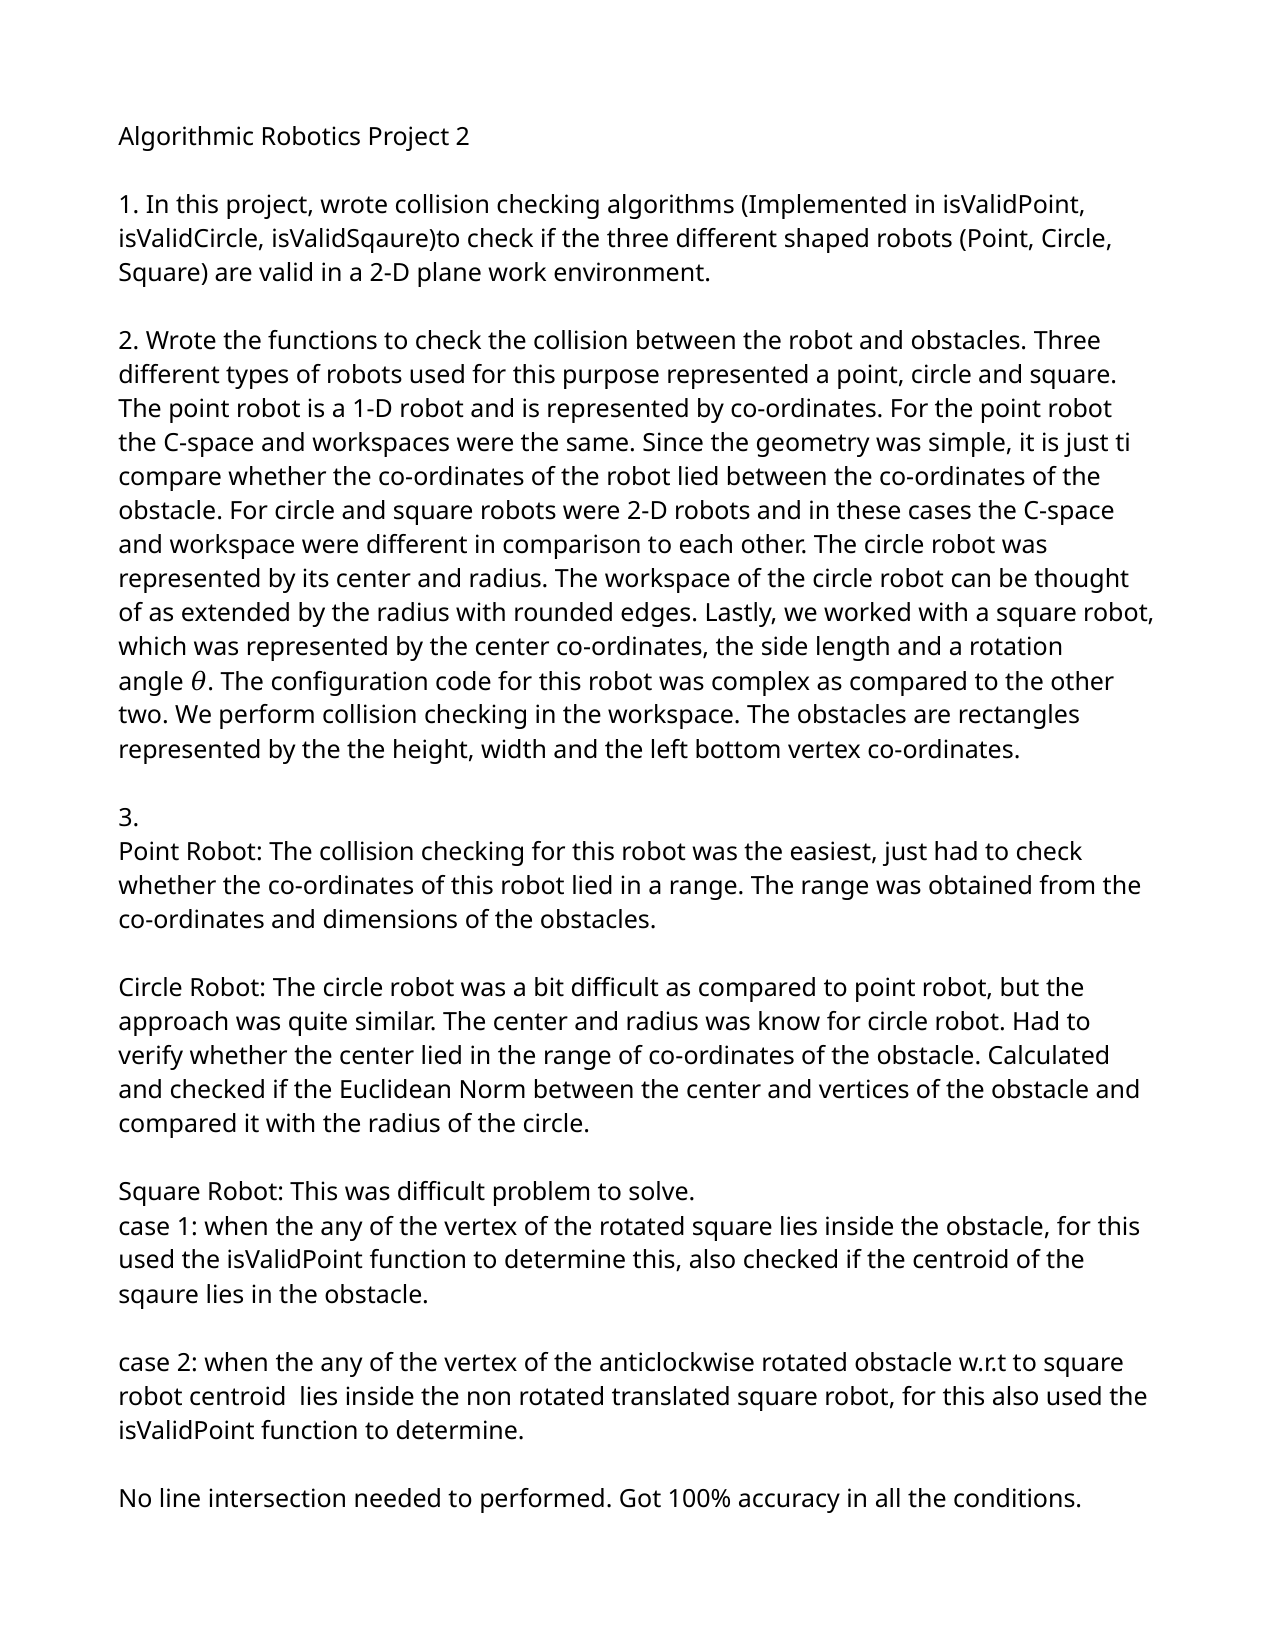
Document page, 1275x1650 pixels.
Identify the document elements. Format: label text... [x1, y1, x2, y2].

text Square Robot: This was difficult problem to solve. [118, 1174, 1157, 1208]
text No line intersection needed to performed. Got 100% accuracy in all the conditions. [118, 1481, 1157, 1515]
text Circle Robot: The circle robot was a bit difficult as compared to point robot, but the approach was quite similar. The center and radius was know for circle robot. Had to verify whether the center lied in the range of co-ordinates of the obstacle. Calculated and checked if the Euclidean Norm between the center and vertices of the obstacle and compared it with the radius of the circle. [118, 970, 1157, 1140]
text 1. In this project, wrote collision checking algorithms (Implemented in isValidPoint, isValidCircle, isValidSqaure)to check if the three different shaped robots (Point, Circle, Square) are valid in a 2-D plane work environment. [118, 186, 1157, 288]
text 3. Point Robot: The collision checking for this robot was the easiest, just had to check whether the co-ordinates of this robot lied in a range. The range was obtained from the co-ordinates and dimensions of the obstacles. [118, 799, 1157, 936]
text case 1: when the any of the vertex of the rotated square lies inside the obstacle, for this used the isValidPoint function to determine this, also checked if the centroid of the sqaure lies in the obstacle. [118, 1208, 1157, 1310]
text 2. Wrote the functions to check the collision between the robot and obstacles. Three different types of robots used for this purpose represented a point, circle and square. The point robot is a 1-D robot and is represented by co-ordinates. For the point robot the C-space and workspaces were the same. Since the geometry was simple, it is just ti compare whether the co-ordinates of the robot lied between the co-ordinates of the obstacle. For circle and square robots were 2-D robots and in these cases the C-space and workspace were different in comparison to each other. The circle robot was represented by its center and radius. The workspace of the circle robot can be thought of as extended by the radius with rounded edges. Lastly, we worked with a square robot, which was represented by the center co-ordinates, the side length and a rotation angle 𝜃. The configuration code for this robot was complex as compared to the other two. We perform collision checking in the workspace. The obstacles are rectangles represented by the the height, width and the left bottom vertex co-ordinates. [118, 322, 1157, 765]
text case 2: when the any of the vertex of the anticlockwise rotated obstacle w.r.t to square robot centroid lies inside the non rotated translated square robot, for this also used the isValidPoint function to determine. [118, 1344, 1157, 1447]
text Algorithmic Robotics Project 2 [118, 118, 1157, 152]
